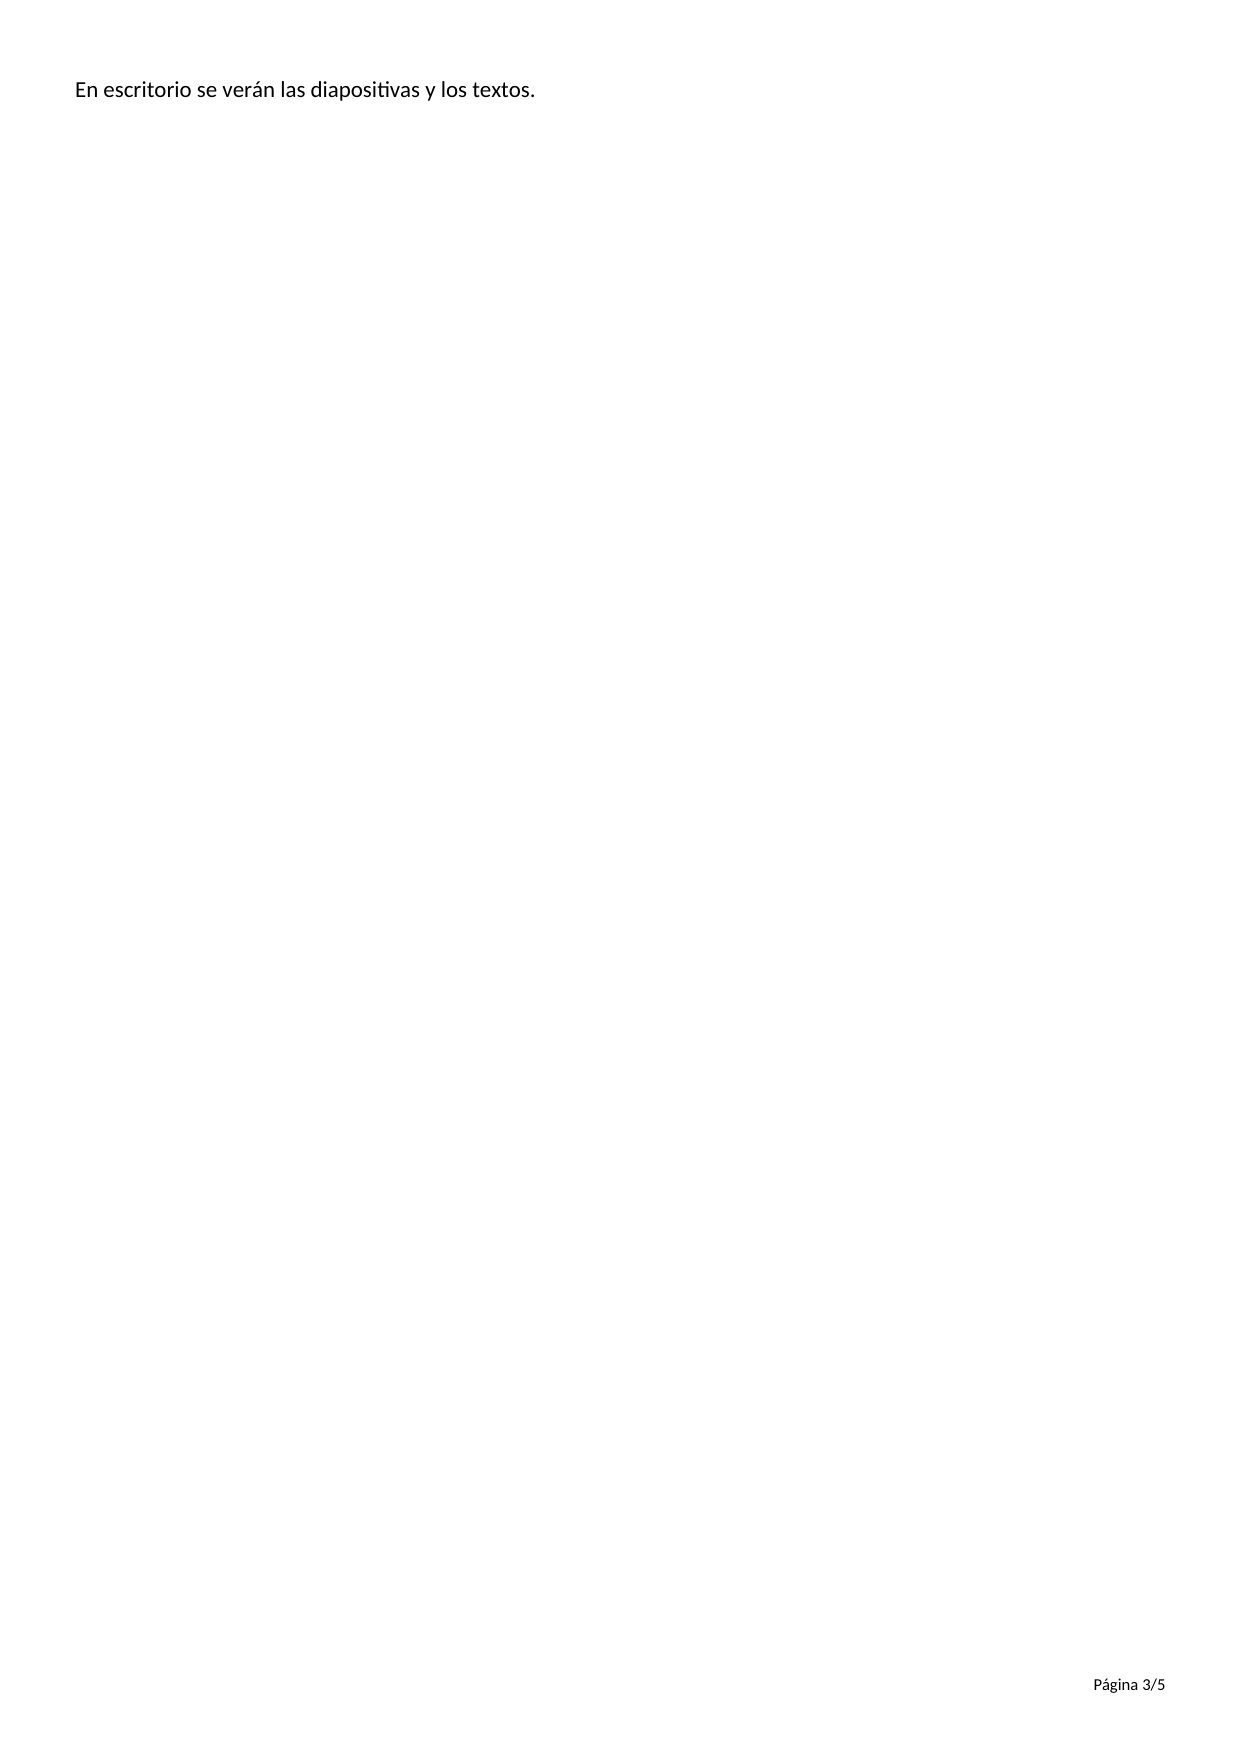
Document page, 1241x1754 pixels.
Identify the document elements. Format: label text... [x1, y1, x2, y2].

text En escritorio se verán las diapositivas y los textos. [75, 75, 1165, 103]
